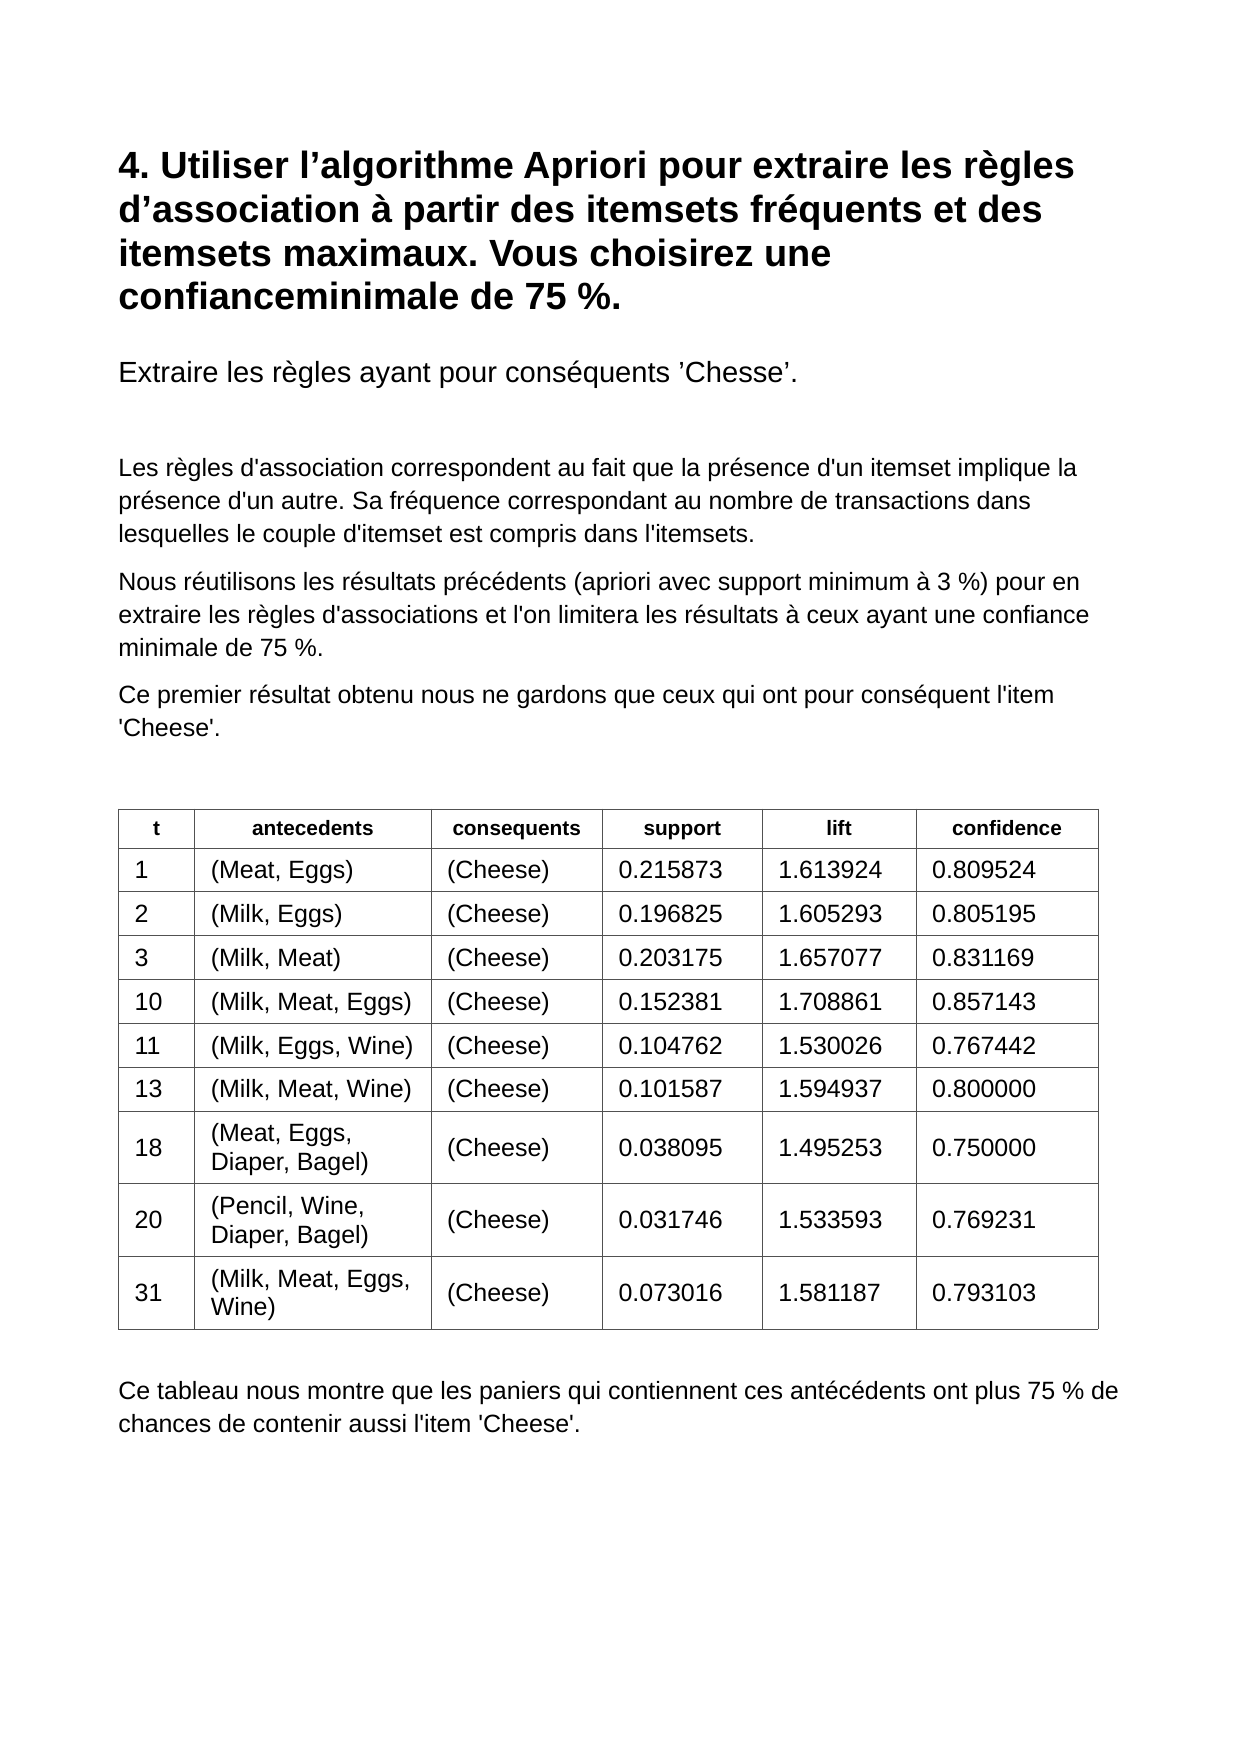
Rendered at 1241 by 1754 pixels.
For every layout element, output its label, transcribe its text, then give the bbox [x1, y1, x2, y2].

table_cell 1.708861 [763, 980, 916, 1023]
table_cell 0.196825 [603, 892, 762, 935]
table_cell (Cheese) [432, 980, 602, 1023]
table_cell 1.530026 [763, 1024, 916, 1067]
table_cell 0.104762 [603, 1024, 762, 1067]
table_cell 2 [119, 892, 194, 935]
table_cell (Cheese) [432, 1024, 602, 1067]
table_cell 31 [119, 1257, 194, 1328]
table_cell 3 [119, 936, 194, 979]
table_cell 0.038095 [603, 1112, 762, 1183]
text Les règles d'association correspondent au fait que la présence d'un itemset implique la présence d'un autre. Sa fréquence correspondant au nombre de transactions dans lesquelles le couple d'itemset est compris dans l'itemsets. [118, 453, 1122, 548]
table_cell (Milk, Meat, Wine) [195, 1068, 431, 1111]
table_cell (Cheese) [432, 1184, 602, 1256]
table_cell (Milk, Meat, Eggs, Wine) [195, 1257, 431, 1328]
table_cell (Milk, Eggs, Wine) [195, 1024, 431, 1067]
table_cell (Cheese) [432, 936, 602, 979]
table_header support [603, 810, 762, 848]
subtitle 4. Utiliser l’algorithme Apriori pour extraire les règles d’association à partir des itemsets fréquents et des itemsets maximaux. Vous choisirez une confianceminimale de 75 %. [118, 143, 1122, 318]
table_cell 1.613924 [763, 849, 916, 891]
table_cell 0.215873 [603, 849, 762, 891]
text Ce premier résultat obtenu nous ne gardons que ceux qui ont pour conséquent l'item 'Cheese'. [118, 680, 1122, 742]
table_header t [119, 810, 194, 848]
table_cell (Cheese) [432, 892, 602, 935]
table_cell 1.581187 [763, 1257, 916, 1328]
table_cell 0.203175 [603, 936, 762, 979]
table_cell 0.857143 [917, 980, 1098, 1023]
table_cell (Cheese) [432, 849, 602, 891]
text Ce tableau nous montre que les paniers qui contiennent ces antécédents ont plus 75 % de chances de contenir aussi l'item 'Cheese'. [118, 1376, 1122, 1438]
table_cell 1.533593 [763, 1184, 916, 1256]
table_cell 1.594937 [763, 1068, 916, 1111]
table_cell 20 [119, 1184, 194, 1256]
table_cell (Milk, Eggs) [195, 892, 431, 935]
table_cell 1.657077 [763, 936, 916, 979]
table_cell 1 [119, 849, 194, 891]
table_cell 18 [119, 1112, 194, 1183]
table_cell 0.031746 [603, 1184, 762, 1256]
table_cell 0.805195 [917, 892, 1098, 935]
table_cell (Milk, Meat, Eggs) [195, 980, 431, 1023]
table_cell 0.800000 [917, 1068, 1098, 1111]
table_cell 11 [119, 1024, 194, 1067]
table_cell (Cheese) [432, 1112, 602, 1183]
table_cell (Pencil, Wine, Diaper, Bagel) [195, 1184, 431, 1256]
table_cell 0.750000 [917, 1112, 1098, 1183]
table_header confidence [917, 810, 1098, 848]
table_cell 0.152381 [603, 980, 762, 1023]
table_cell 0.831169 [917, 936, 1098, 979]
table_header lift [763, 810, 916, 848]
table_cell (Milk, Meat) [195, 936, 431, 979]
table_cell (Meat, Eggs) [195, 849, 431, 891]
table_cell 0.793103 [917, 1257, 1098, 1328]
text Nous réutilisons les résultats précédents (apriori avec support minimum à 3 %) pour en extraire les règles d'associations et l'on limitera les résultats à ceux ayant une confiance minimale de 75 %. [118, 567, 1122, 661]
subtitle Extraire les règles ayant pour conséquents ’Chesse’. [118, 355, 1122, 389]
table_cell 0.809524 [917, 849, 1098, 891]
table_cell (Cheese) [432, 1068, 602, 1111]
table_cell 13 [119, 1068, 194, 1111]
table_header antecedents [195, 810, 431, 848]
table_cell 0.767442 [917, 1024, 1098, 1067]
table_cell (Cheese) [432, 1257, 602, 1328]
table_cell 0.073016 [603, 1257, 762, 1328]
table_cell 0.769231 [917, 1184, 1098, 1256]
table_cell 0.101587 [603, 1068, 762, 1111]
table_cell 1.605293 [763, 892, 916, 935]
table_cell (Meat, Eggs, Diaper, Bagel) [195, 1112, 431, 1183]
table_cell 10 [119, 980, 194, 1023]
table_header consequents [432, 810, 602, 848]
table_cell 1.495253 [763, 1112, 916, 1183]
